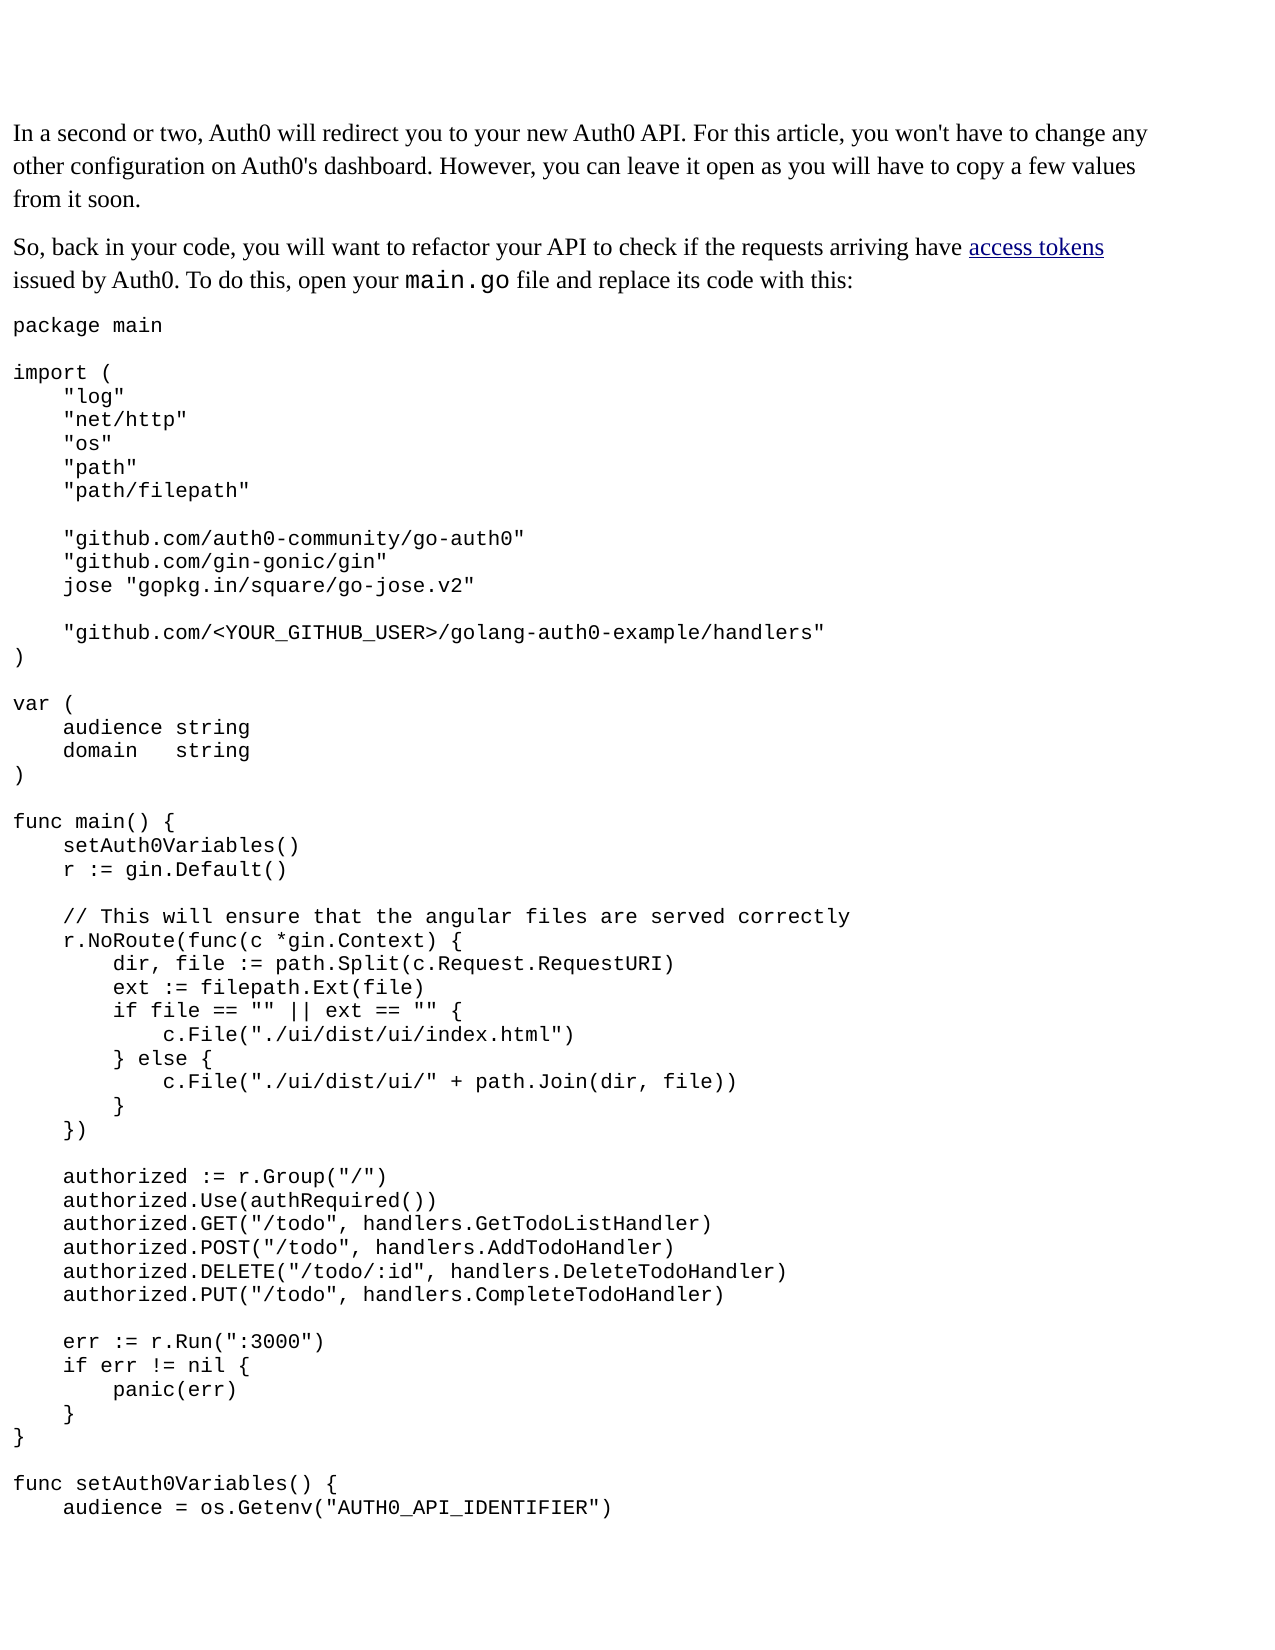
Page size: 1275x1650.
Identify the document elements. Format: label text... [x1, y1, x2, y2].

text r := gin.Default() [13, 859, 1157, 882]
text panic(err) [13, 1379, 1157, 1402]
text authorized.DELETE("/todo/:id", handlers.DeleteTodoHandler) [13, 1261, 1157, 1284]
text "log" [13, 386, 1157, 409]
text if err != nil { [13, 1355, 1157, 1379]
text "os" [13, 433, 1157, 457]
text package main [13, 315, 1157, 338]
text func setAuth0Variables() { [13, 1473, 1157, 1497]
text } [13, 1402, 1157, 1426]
text "path" [13, 457, 1157, 480]
text ) [13, 764, 1157, 788]
text func main() { [13, 811, 1157, 835]
text So, back in your code, you will want to refactor your API to check if the requests arriving have access tokens issued by Auth0. To do this, open your main.go file and replace its code with this: [13, 232, 1157, 296]
text } [13, 1095, 1157, 1119]
text authorized := r.Group("/") [13, 1166, 1157, 1190]
text domain string [13, 740, 1157, 764]
text In a second or two, Auth0 will redirect you to your new Auth0 API. For this article, you won't have to change any other configuration on Auth0's dashboard. However, you can leave it open as you will have to copy a few values from it soon. [13, 118, 1157, 213]
text audience string [13, 717, 1157, 740]
text "net/http" [13, 409, 1157, 433]
text } [13, 1426, 1157, 1450]
text audience = os.Getenv("AUTH0_API_IDENTIFIER") [13, 1497, 1157, 1521]
text "github.com/<YOUR_GITHUB_USER>/golang-auth0-example/handlers" [13, 622, 1157, 646]
text ) [13, 646, 1157, 669]
text "path/filepath" [13, 480, 1157, 504]
text "github.com/gin-gonic/gin" [13, 551, 1157, 575]
text // This will ensure that the angular files are served correctly [13, 906, 1157, 929]
text dir, file := path.Split(c.Request.RequestURI) [13, 953, 1157, 977]
text setAuth0Variables() [13, 835, 1157, 859]
text authorized.POST("/todo", handlers.AddTodoHandler) [13, 1237, 1157, 1261]
text }) [13, 1119, 1157, 1142]
text if file == "" || ext == "" { [13, 1001, 1157, 1024]
text authorized.GET("/todo", handlers.GetTodoListHandler) [13, 1213, 1157, 1237]
text authorized.Use(authRequired()) [13, 1190, 1157, 1213]
text c.File("./ui/dist/ui/index.html") [13, 1024, 1157, 1048]
text "github.com/auth0-community/go-auth0" [13, 528, 1157, 551]
text import ( [13, 362, 1157, 386]
text err := r.Run(":3000") [13, 1332, 1157, 1355]
text r.NoRoute(func(c *gin.Context) { [13, 929, 1157, 953]
text jose "gopkg.in/square/go-jose.v2" [13, 575, 1157, 598]
text c.File("./ui/dist/ui/" + path.Join(dir, file)) [13, 1071, 1157, 1095]
text } else { [13, 1048, 1157, 1071]
text ext := filepath.Ext(file) [13, 977, 1157, 1001]
text authorized.PUT("/todo", handlers.CompleteTodoHandler) [13, 1284, 1157, 1308]
text var ( [13, 693, 1157, 717]
